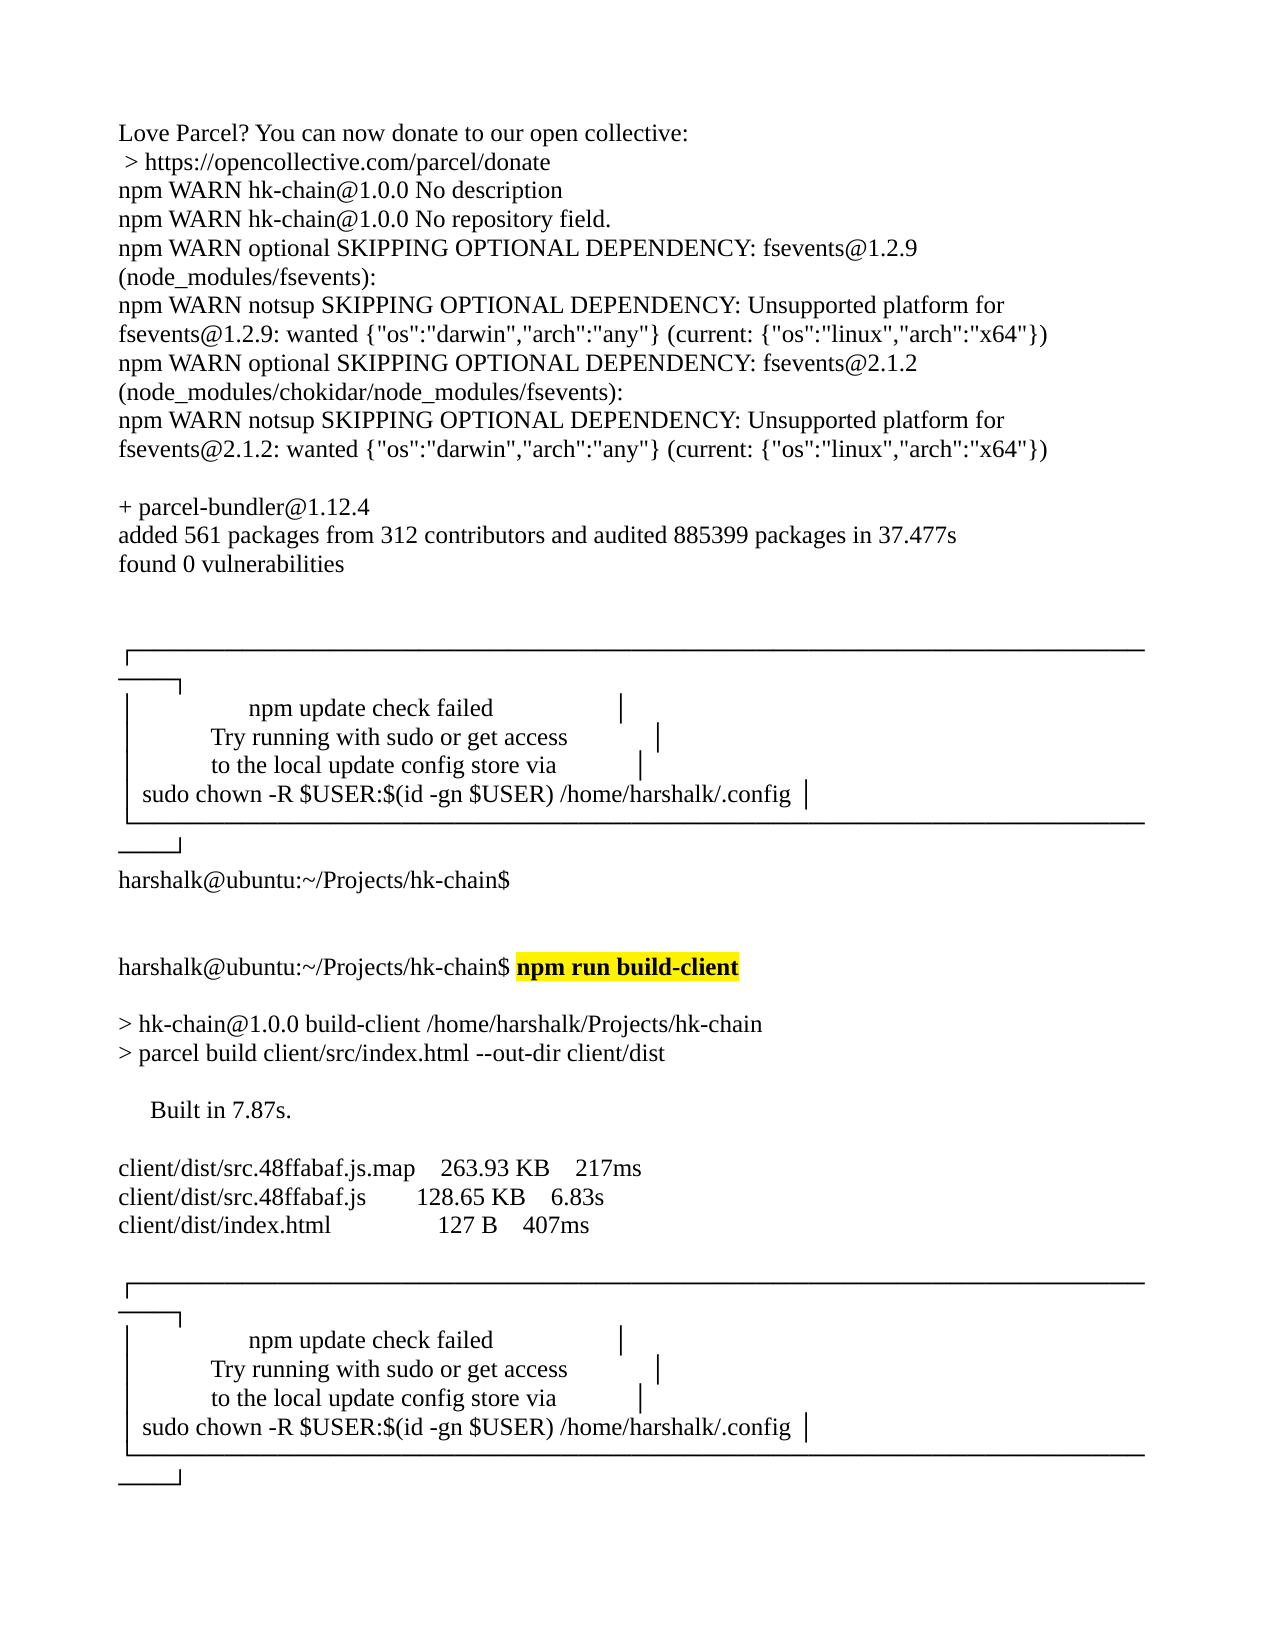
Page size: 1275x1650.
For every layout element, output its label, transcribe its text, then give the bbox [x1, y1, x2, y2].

text └────────────────────────────────────────────────────────────┘ [118, 1441, 1157, 1498]
text │ sudo chown -R $USER:$(id -gn $USER) /home/harshalk/.config │ [807, 779, 1157, 808]
text npm WARN optional SKIPPING OPTIONAL DEPENDENCY: fsevents@2.1.2 (node_modules/chokidar/node_modules/fsevents): [118, 348, 1157, 406]
text │ npm update check failed │ [622, 693, 1157, 722]
text │ sudo chown -R $USER:$(id -gn $USER) /home/harshalk/.config │ [128, 1412, 805, 1441]
text │ npm update check failed │ [128, 693, 620, 722]
text npm WARN hk-chain@1.0.0 No repository field. [118, 204, 1157, 233]
text │ Try running with sudo or get access │ [659, 1354, 1157, 1383]
text npm WARN hk-chain@1.0.0 No description [118, 176, 1157, 204]
text └────────────────────────────────────────────────────────────┘ [118, 808, 1157, 866]
text ┌────────────────────────────────────────────────────────────┐ [118, 1268, 1157, 1326]
text │ npm update check failed │ [128, 1326, 620, 1354]
text │ Try running with sudo or get access │ [128, 1354, 657, 1383]
text added 561 packages from 312 contributors and audited 885399 packages in 37.477s [118, 521, 1157, 549]
text │ npm update check failed │ [622, 1326, 1157, 1354]
text found 0 vulnerabilities [118, 549, 1157, 578]
text client/dist/index.html 127 B 407ms [118, 1211, 1157, 1239]
text > parcel build client/src/index.html --out-dir client/dist [118, 1038, 1157, 1067]
text > https://opencollective.com/parcel/donate [118, 147, 1157, 176]
text │ to the local update config store via │ [128, 751, 639, 779]
text │ to the local update config store via │ [641, 1383, 1157, 1412]
text │ Try running with sudo or get access │ [659, 722, 1157, 751]
text ┌────────────────────────────────────────────────────────────┐ [118, 636, 1157, 693]
text client/dist/src.48ffabaf.js.map 263.93 KB 217ms [118, 1153, 1157, 1182]
text client/dist/src.48ffabaf.js 128.65 KB 6.83s [118, 1182, 1157, 1211]
text ✨ Built in 7.87s. [118, 1096, 1157, 1124]
text │ to the local update config store via │ [641, 751, 1157, 779]
text harshalk@ubuntu:~/Projects/hk-chain$ npm run build-client [118, 952, 1157, 981]
text npm WARN notsup SKIPPING OPTIONAL DEPENDENCY: Unsupported platform for fsevents@1.2.9: wanted {"os":"darwin","arch":"any"} (current: {"os":"linux","arch":"x64"}) [118, 291, 1157, 348]
text │ sudo chown -R $USER:$(id -gn $USER) /home/harshalk/.config │ [807, 1412, 1157, 1441]
text npm WARN notsup SKIPPING OPTIONAL DEPENDENCY: Unsupported platform for fsevents@2.1.2: wanted {"os":"darwin","arch":"any"} (current: {"os":"linux","arch":"x64"}) [118, 406, 1157, 463]
text │ Try running with sudo or get access │ [128, 722, 657, 751]
text Love Parcel? You can now donate to our open collective: [118, 118, 1157, 147]
text │ sudo chown -R $USER:$(id -gn $USER) /home/harshalk/.config │ [128, 779, 805, 808]
text > hk-chain@1.0.0 build-client /home/harshalk/Projects/hk-chain [118, 1009, 1157, 1038]
text harshalk@ubuntu:~/Projects/hk-chain$ [118, 866, 1157, 894]
text │ to the local update config store via │ [128, 1383, 639, 1412]
text + parcel-bundler@1.12.4 [118, 492, 1157, 521]
text npm WARN optional SKIPPING OPTIONAL DEPENDENCY: fsevents@1.2.9 (node_modules/fsevents): [118, 233, 1157, 291]
